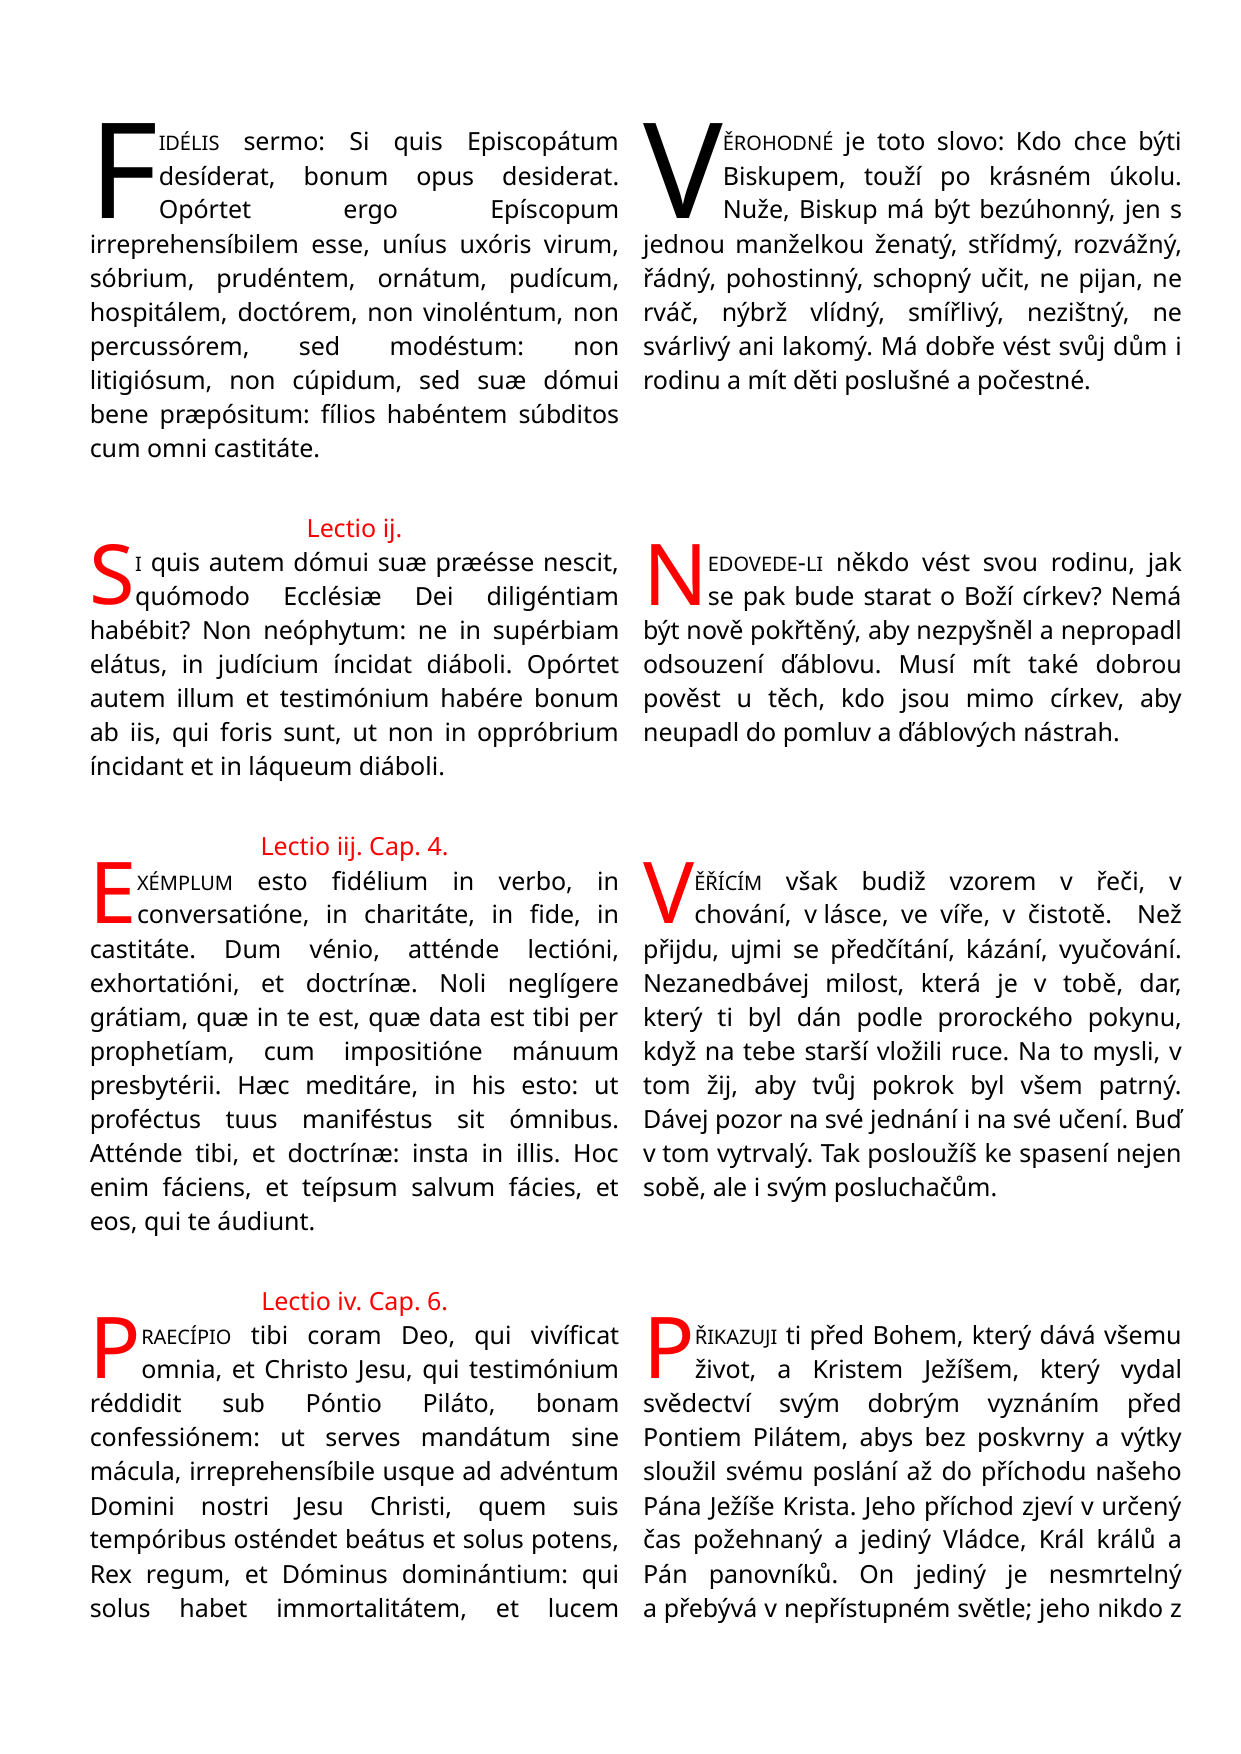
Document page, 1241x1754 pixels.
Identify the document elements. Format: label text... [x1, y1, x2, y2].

table_cell Nedovede-li někdo vést svou rodinu, jak se pak bude starat o Boží církev? Nemá být nově pokřtěný, aby nezpyšněl a nepropadl odsouzení ďáblovu. Musí mít také dobrou pověst u těch, kdo jsou mimo církev, aby neupadl do pomluv a ďáblových nástrah. [631, 505, 1194, 823]
table_cell Věrohodné je toto slovo: Kdo chce býti Biskupem, touží po krásném úkolu. Nuže, Biskup má být bezúhonný, jen s jednou manželkou ženatý, střídmý, rozvážný, řádný, pohostinný, schopný učit, ne pijan, ne rváč, nýbrž vlídný, smířlivý, nezištný, ne svárlivý ani lakomý. Má dobře vést svůj dům i rodinu a mít děti poslušné a počestné. [631, 118, 1194, 505]
table_cell Lectio iij. Cap. 4. Exémplum esto fidélium in verbo, in conversatióne, in charitáte, in fide, in castitáte. Dum vénio, atténde lectióni, exhortatióni, et doctrínæ. Noli neglígere grátiam‚ quæ in te est, quæ data est tibi per prophetíam, cum impositióne mánuum presbytérii. Hæc meditáre, in his esto: ut proféctus tuus maniféstus sit ómnibus. Atténde tibi, et doctrínæ: insta in illis. Hoc enim fáciens, et teípsum salvum fácies‚ et eos, qui te áudiunt. [78, 823, 631, 1278]
table_cell In I. Nocturno De Epístola prima beáti Pauli Apóstoli ad Timótheum. Lectio j. Cap. 3. Fidélis sermo: Si quis Episcopátum desíderat, bonum opus desiderat. Opórtet ergo Epíscopum irreprehensíbilem esse, uníus uxóris virum, sóbrium, prudéntem, ornátum, pudícum, hospitálem, doctórem‚ non vinoléntum, non percussórem, sed modéstum: non litigiósum, non cúpidum‚ sed suæ dómui bene præpósitum: fílios habéntem súbditos cum omni castitáte. [78, 118, 631, 505]
table_cell Věřícím však budiž vzorem v řeči, v chování, v lásce, ve víře, v čistotě. Než přijdu, ujmi se předčítání, kázání, vyučování. Nezanedbávej milost, která je v tobě, dar, který ti byl dán podle prorockého pokynu, když na tebe starší vložili ruce. Na to mysli, v tom žij, aby tvůj pokrok byl všem patrný. Dávej pozor na své jednání i na své učení. Buď v tom vytrvalý. Tak posloužíš ke spasení nejen sobě, ale i svým posluchačům. [631, 823, 1194, 1278]
table_cell Přikazuji ti před Bohem, který dává všemu život, a Kristem Ježíšem, který vydal svědectví svým dobrým vyznáním před Pontiem Pilátem, abys bez poskvrny a výtky sloužil svému poslání až do příchodu našeho Pána Ježíše Krista. Jeho příchod zjeví v určený čas požehnaný a jediný Vládce, Král králů a Pán panovníků. On jediný je nesmrtelný a přebývá v nepřístupném světle; jeho nikdo z [631, 1278, 1194, 1630]
table_cell Lectio iv. Cap. 6. Praecípio tibi coram Deo, qui vivíficat omnia, et Christo Jesu, qui testimónium réddidit sub Póntio Piláto, bonam confessiónem: ut serves mandátum sine mácula, irreprehensíbile usque ad advéntum Domini nostri Jesu Christi, quem suis tempóribus osténdet beátus et solus potens, Rex regum, et Dóminus dominántium: qui solus habet immortalitátem, et lucem [78, 1278, 631, 1630]
table_cell Lectio ij. Si quis autem dómui suæ præésse nescit, quómodo Ecclésiæ Dei diligéntiam habébit? Non neóphytum: ne in supérbiam elátus, in judícium íncidat diáboli. Opórtet autem illum et testimónium habére bonum ab iis, qui foris sunt, ut non in oppróbrium íncidant et in láqueum diáboli. [78, 505, 631, 823]
